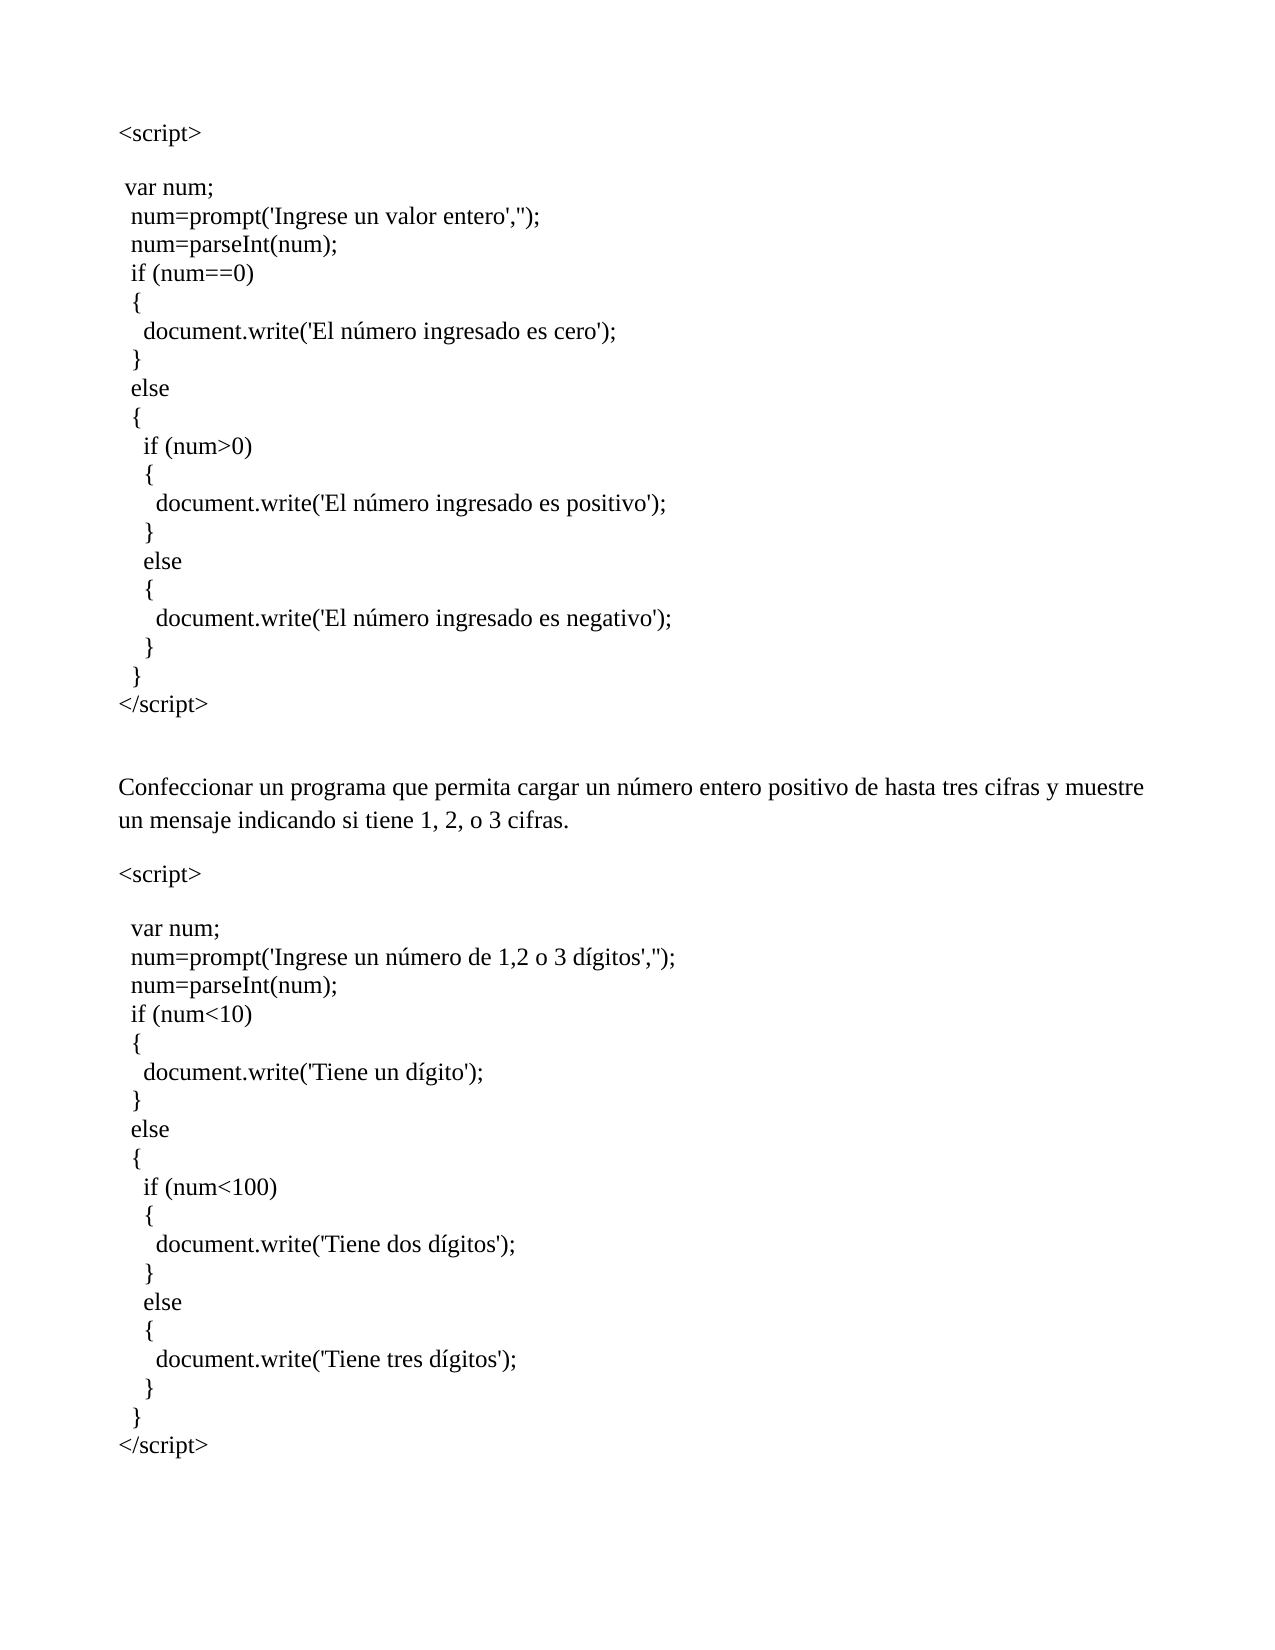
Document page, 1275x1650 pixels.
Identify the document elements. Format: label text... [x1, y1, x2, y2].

text </script> [118, 689, 1157, 718]
text { [118, 1028, 1157, 1057]
text num=parseInt(num); [118, 229, 1157, 258]
text } [118, 517, 1157, 546]
text if (num>0) [118, 431, 1157, 459]
text } [118, 1085, 1157, 1114]
text { [118, 1143, 1157, 1172]
text else [118, 1287, 1157, 1315]
text document.write('Tiene dos dígitos'); [118, 1229, 1157, 1258]
text if (num<100) [118, 1172, 1157, 1200]
text { [118, 574, 1157, 603]
text { [118, 1200, 1157, 1229]
text if (num==0) [118, 258, 1157, 287]
text } [118, 1402, 1157, 1430]
text <script> [118, 118, 1157, 147]
text document.write('Tiene tres dígitos'); [118, 1344, 1157, 1373]
text document.write('El número ingresado es negativo'); [118, 603, 1157, 632]
text Confeccionar un programa que permita cargar un número entero positivo de hasta tres cifras y muestre un mensaje indicando si tiene 1, 2, o 3 cifras. [118, 772, 1157, 834]
text var num; [118, 913, 1157, 942]
text } [118, 632, 1157, 661]
text var num; [118, 172, 1157, 201]
text num=prompt('Ingrese un número de 1,2 o 3 dígitos',''); [118, 942, 1157, 970]
text num=prompt('Ingrese un valor entero',''); [118, 201, 1157, 229]
text document.write('El número ingresado es cero'); [118, 316, 1157, 344]
text num=parseInt(num); [118, 970, 1157, 999]
text { [118, 459, 1157, 488]
text } [118, 1258, 1157, 1287]
text } [118, 1373, 1157, 1402]
text else [118, 373, 1157, 402]
text } [118, 661, 1157, 689]
text if (num<10) [118, 999, 1157, 1028]
text <script> [118, 859, 1157, 888]
text { [118, 287, 1157, 316]
text { [118, 402, 1157, 431]
text else [118, 1114, 1157, 1143]
text } [118, 344, 1157, 373]
text { [118, 1315, 1157, 1344]
text </script> [118, 1430, 1157, 1459]
text document.write('El número ingresado es positivo'); [118, 488, 1157, 517]
text else [118, 546, 1157, 574]
text document.write('Tiene un dígito'); [118, 1057, 1157, 1085]
